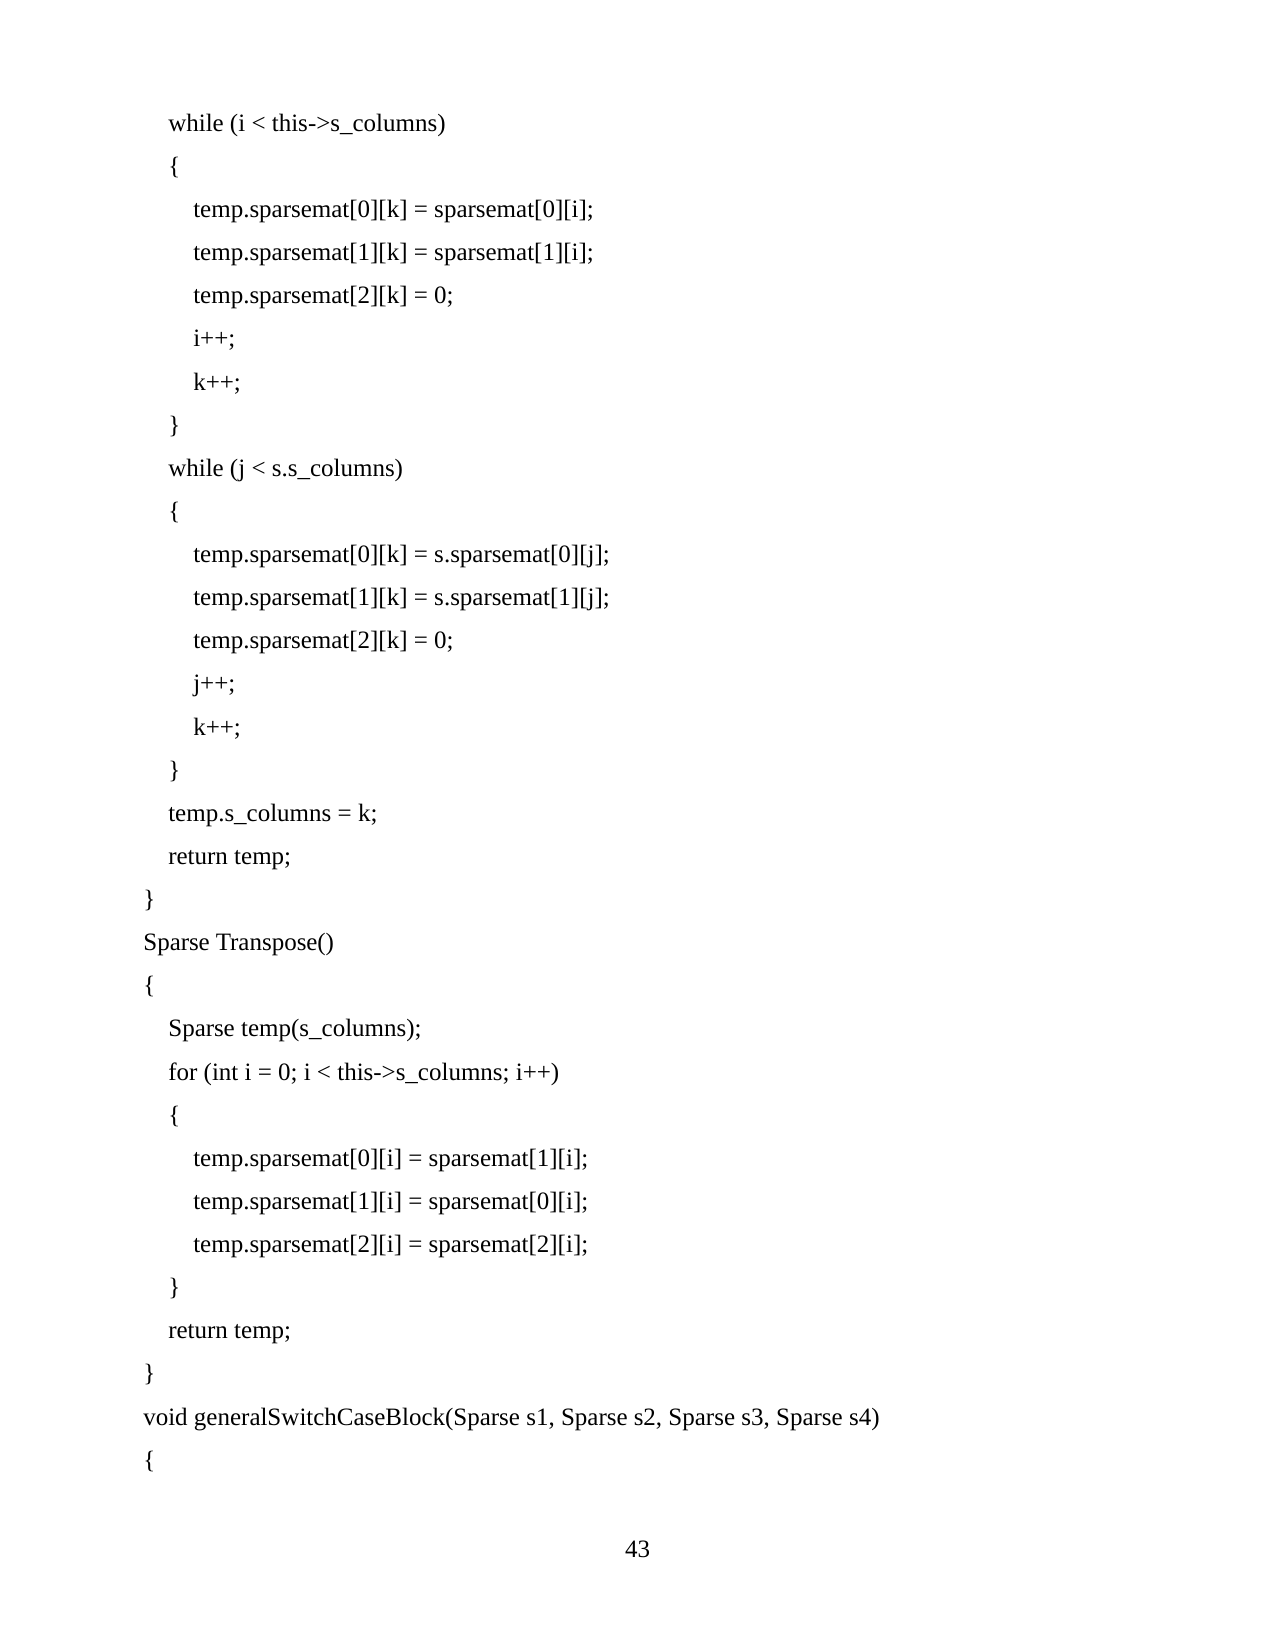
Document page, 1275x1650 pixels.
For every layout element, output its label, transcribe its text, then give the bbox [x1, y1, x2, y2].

text return temp; [118, 841, 1157, 870]
text { [118, 1445, 1157, 1473]
text } [118, 410, 1157, 438]
text temp.sparsemat[1][k] = sparsemat[1][i]; [118, 237, 1157, 266]
text temp.sparsemat[0][k] = sparsemat[0][i]; [118, 194, 1157, 223]
text temp.sparsemat[2][k] = 0; [118, 625, 1157, 654]
text k++; [118, 712, 1157, 740]
text } [118, 1358, 1157, 1387]
text k++; [118, 367, 1157, 395]
text j++; [118, 668, 1157, 697]
text Sparse Transpose() [118, 927, 1157, 956]
text while (j < s.s_columns) [118, 453, 1157, 482]
text { [118, 1100, 1157, 1128]
text temp.sparsemat[2][i] = sparsemat[2][i]; [118, 1229, 1157, 1258]
text for (int i = 0; i < this->s_columns; i++) [118, 1057, 1157, 1085]
text temp.sparsemat[1][k] = s.sparsemat[1][j]; [118, 582, 1157, 611]
text { [118, 970, 1157, 999]
text } [118, 755, 1157, 783]
text temp.s_columns = k; [118, 798, 1157, 827]
text temp.sparsemat[1][i] = sparsemat[0][i]; [118, 1186, 1157, 1215]
text while (i < this->s_columns) [118, 108, 1157, 137]
text void generalSwitchCaseBlock(Sparse s1, Sparse s2, Sparse s3, Sparse s4) [118, 1402, 1157, 1430]
text Sparse temp(s_columns); [118, 1013, 1157, 1042]
text { [118, 496, 1157, 525]
text } [118, 884, 1157, 913]
text temp.sparsemat[0][i] = sparsemat[1][i]; [118, 1143, 1157, 1172]
text { [118, 151, 1157, 180]
text return temp; [118, 1315, 1157, 1344]
text } [118, 1272, 1157, 1301]
text temp.sparsemat[0][k] = s.sparsemat[0][j]; [118, 539, 1157, 568]
text temp.sparsemat[2][k] = 0; [118, 280, 1157, 309]
text i++; [118, 323, 1157, 352]
